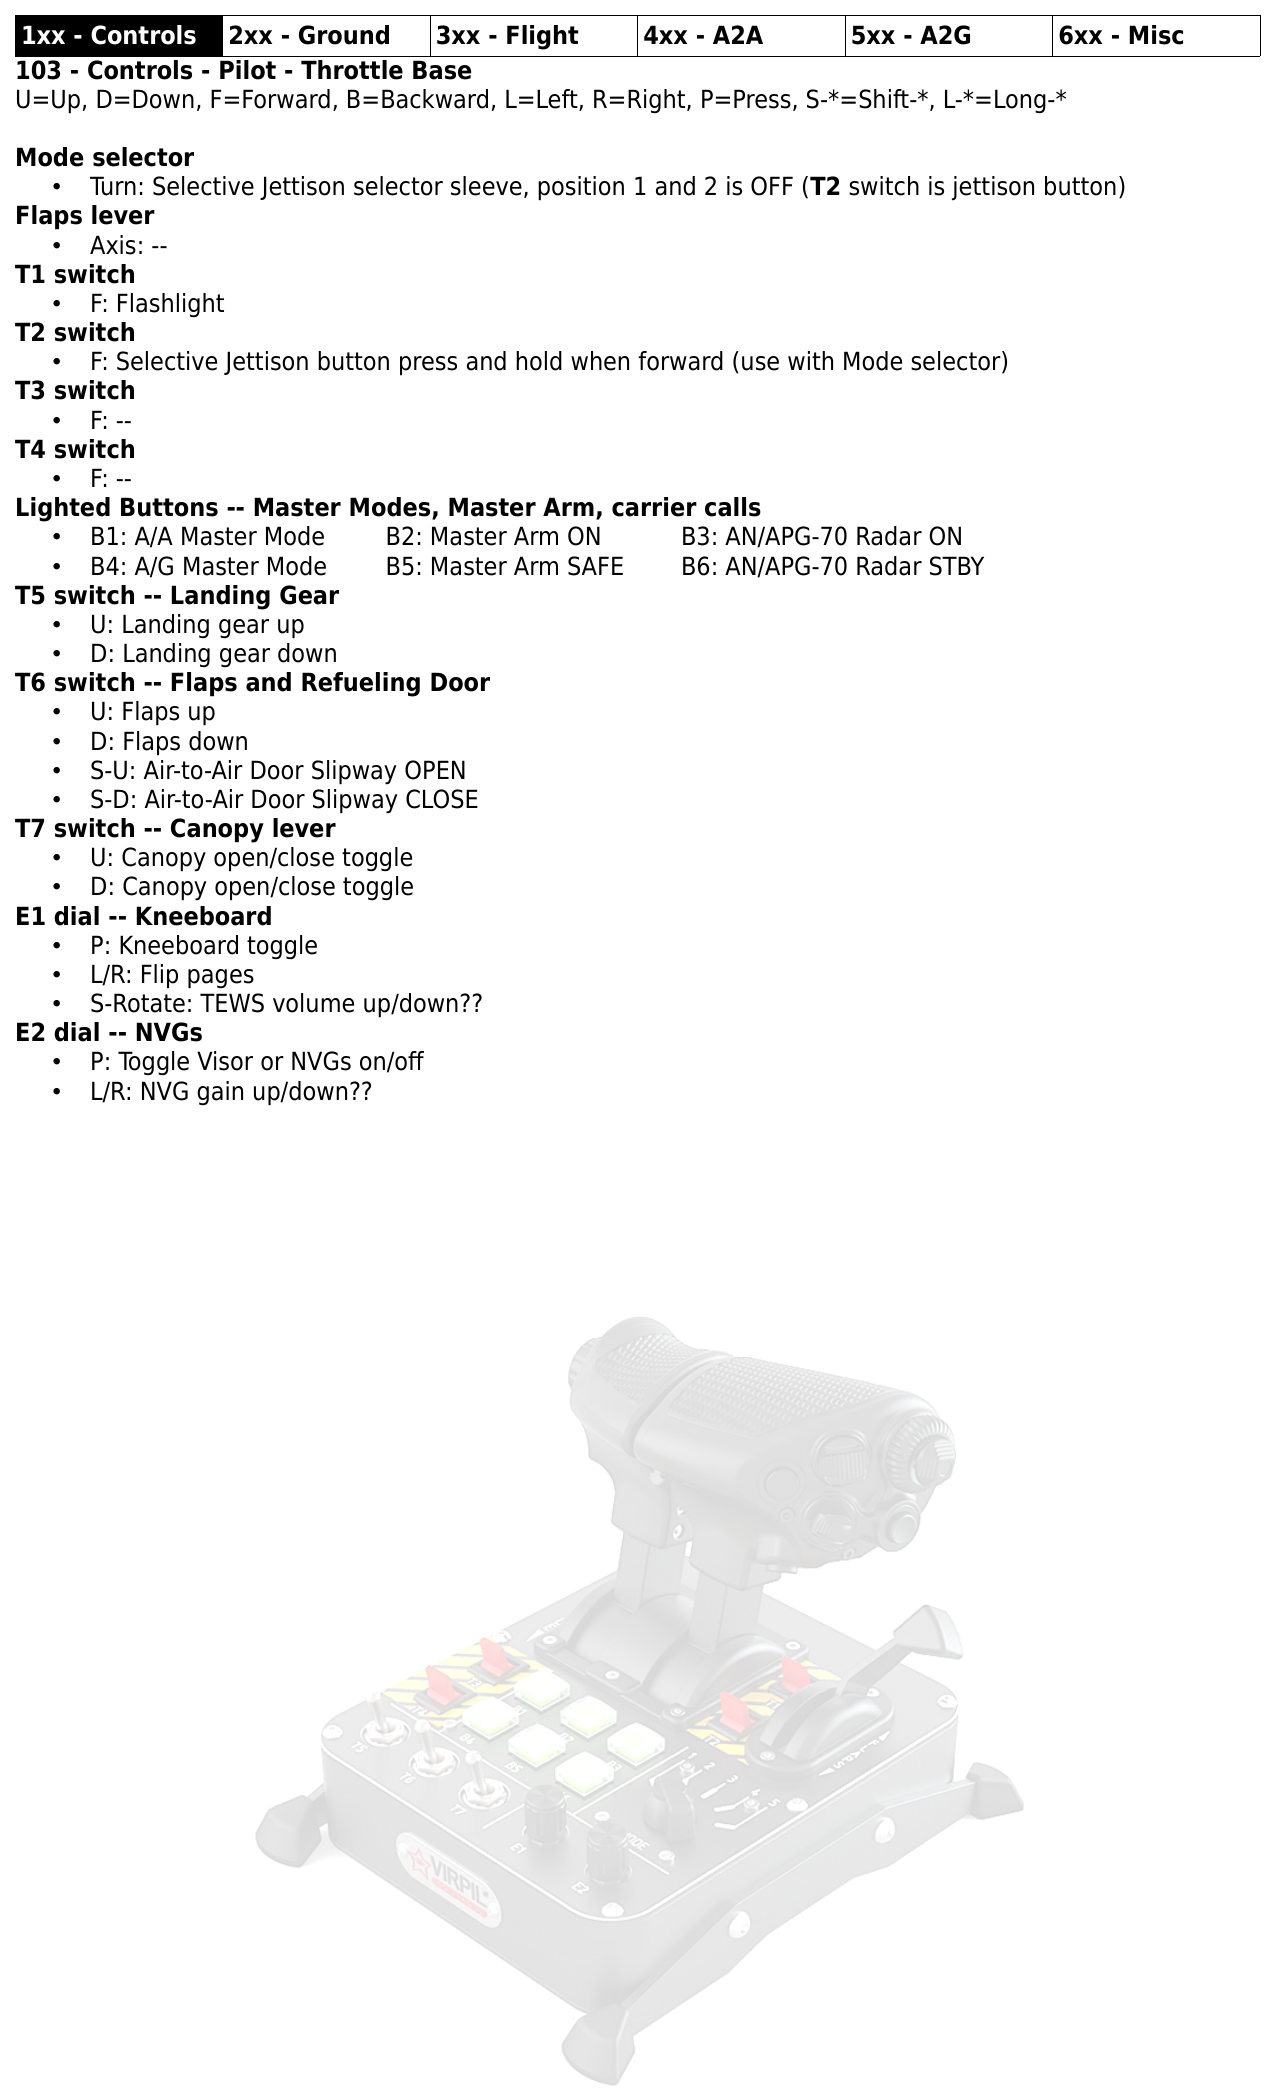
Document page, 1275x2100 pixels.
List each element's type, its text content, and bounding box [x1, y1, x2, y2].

text E1 dial -- Kneeboard [15, 902, 1260, 931]
text 103 - Controls - Pilot - Throttle Base [15, 57, 1260, 85]
text U=Up, D=Down, F=Forward, B=Backward, L=Left, R=Right, P=Press, S-*=Shift-*, L-*=Long-* [15, 85, 1260, 114]
table_header 5xx - A2G [846, 16, 1052, 56]
text T1 switch [15, 260, 1260, 289]
text Flaps lever [15, 202, 1260, 231]
text Mode selector [15, 143, 1260, 172]
list D: Landing gear down [52, 639, 1260, 668]
list P: Toggle Visor or NVGs on/off [52, 1047, 1260, 1077]
list D: Flaps down [52, 727, 1260, 756]
text T4 switch [15, 435, 1260, 464]
list U: Landing gear up [52, 610, 1260, 639]
table_header 4xx - A2A [638, 16, 845, 56]
text T6 switch -- Flaps and Refueling Door [15, 668, 1260, 697]
list B4: A/G Master Mode B5: Master Arm SAFE B6: AN/APG-70 Radar STBY [52, 552, 1260, 581]
list S-Rotate: TEWS volume up/down?? [52, 989, 1260, 1018]
list F: -- [52, 464, 1260, 493]
text T7 switch -- Canopy lever [15, 814, 1260, 843]
text Lighted Buttons -- Master Modes, Master Arm, carrier calls [15, 493, 1260, 522]
list B1: A/A Master Mode B2: Master Arm ON B3: AN/APG-70 Radar ON [52, 522, 1260, 552]
list F: -- [52, 406, 1260, 435]
list D: Canopy open/close toggle [52, 872, 1260, 902]
list L/R: NVG gain up/down?? [52, 1077, 1260, 1106]
text T3 switch [15, 377, 1260, 406]
text T5 switch -- Landing Gear [15, 581, 1260, 610]
list U: Canopy open/close toggle [52, 843, 1260, 872]
list P: Kneeboard toggle [52, 931, 1260, 960]
table_header 2xx - Ground [223, 16, 430, 56]
list Turn: Selective Jettison selector sleeve, position 1 and 2 is OFF (T2 switch is jettison button) [52, 172, 1260, 202]
text T2 switch [15, 318, 1260, 347]
list F: Selective Jettison button press and hold when forward (use with Mode selector) [52, 347, 1260, 377]
list S-D: Air-to-Air Door Slipway CLOSE [52, 785, 1260, 814]
table_header 3xx - Flight [431, 16, 637, 56]
list F: Flashlight [52, 289, 1260, 318]
list Axis: -- [52, 231, 1260, 260]
text E2 dial -- NVGs [15, 1018, 1260, 1047]
list S-U: Air-to-Air Door Slipway OPEN [52, 756, 1260, 785]
list U: Flaps up [52, 697, 1260, 727]
list L/R: Flip pages [52, 960, 1260, 989]
table_header 1xx - Controls [16, 16, 222, 56]
table_header 6xx - Misc [1053, 16, 1260, 56]
